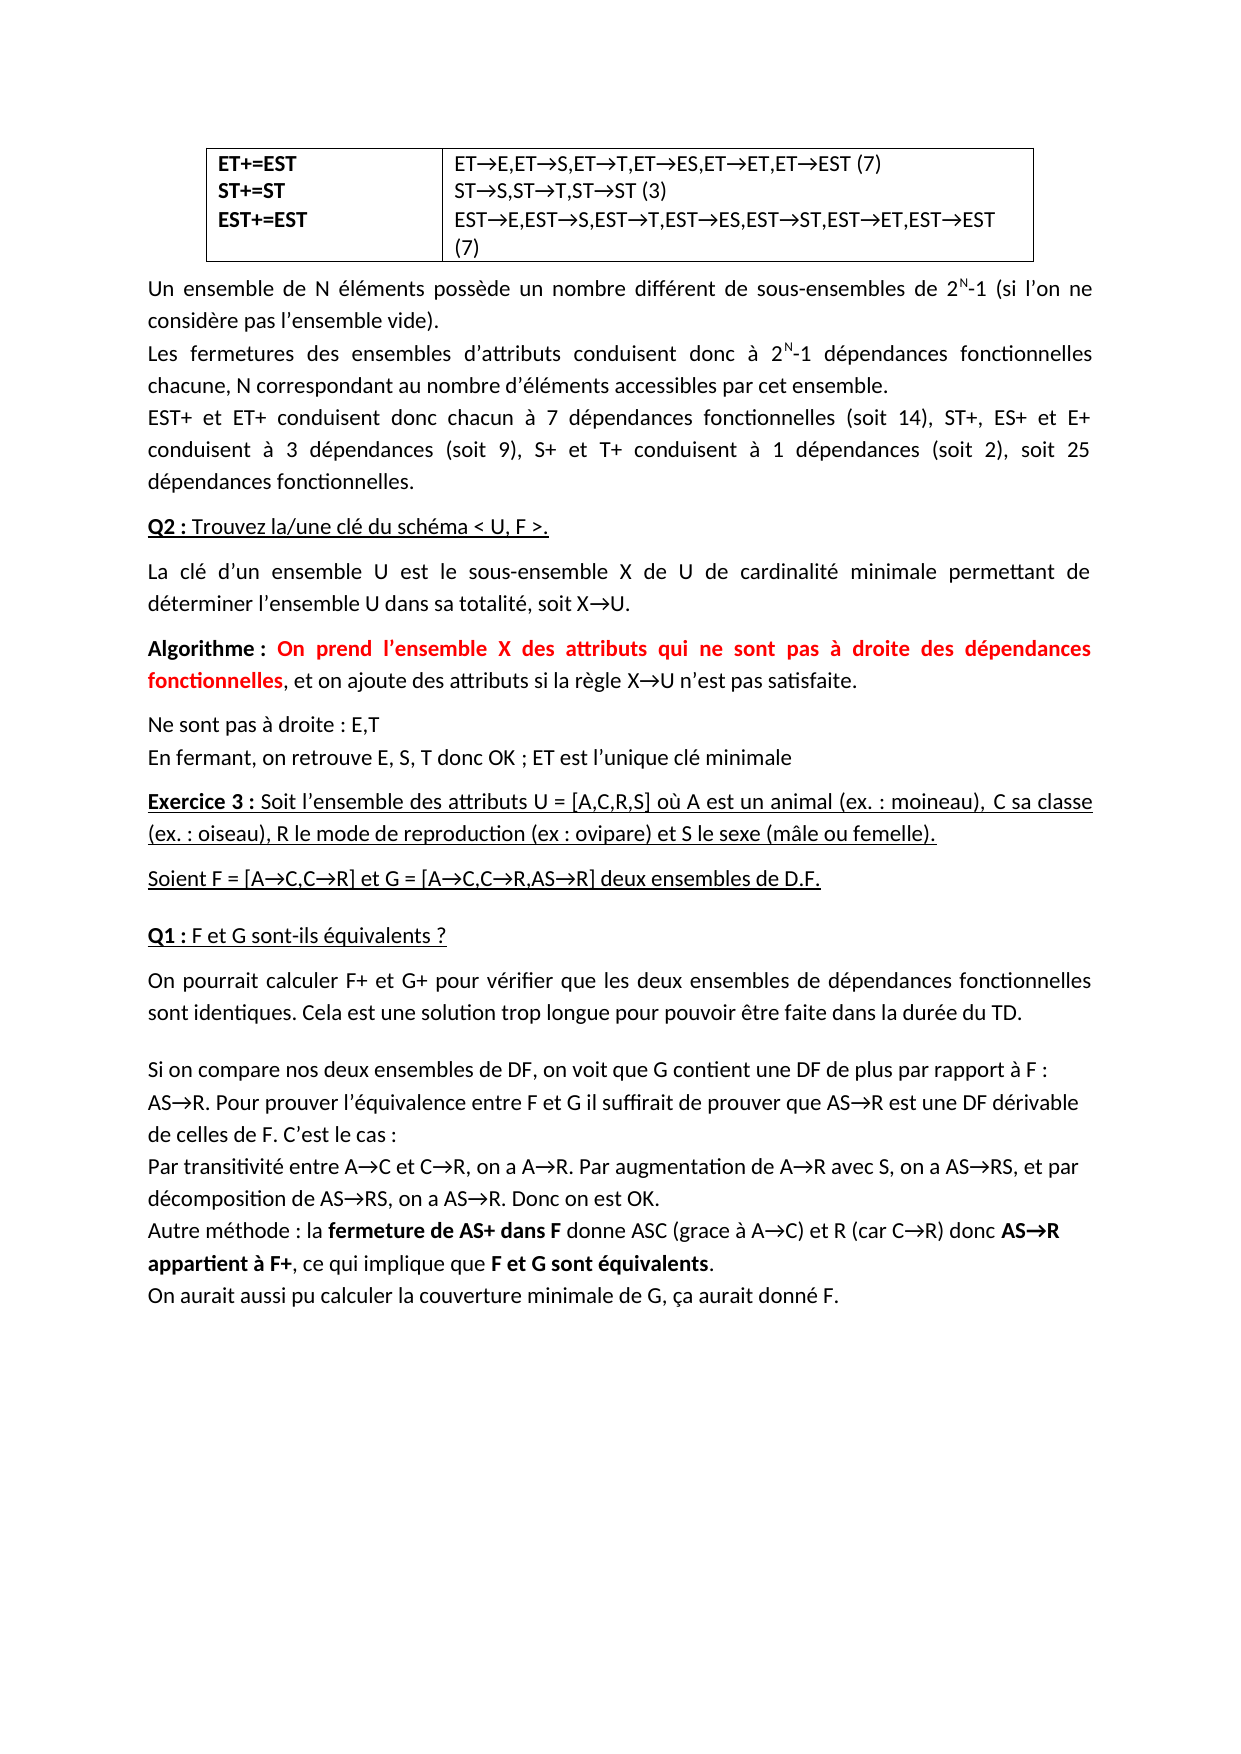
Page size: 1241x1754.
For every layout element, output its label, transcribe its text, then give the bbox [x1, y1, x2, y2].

text Algorithme : On prend l’ensemble X des attributs qui ne sont pas à droite des dépendances fonctionnelles, et on ajoute des attributs si la règle X→U n’est pas satisfaite. [148, 634, 1093, 694]
text La clé d’un ensemble U est le sous-ensemble X de U de cardinalité minimale permettant de déterminer l’ensemble U dans sa totalité, soit X→U. [148, 557, 1093, 617]
text Les fermetures des ensembles d’attributs conduisent donc à 2N-1 dépendances fonctionnelles chacune, N correspondant au nombre d’éléments accessibles par cet ensemble. [148, 339, 1093, 399]
text (ex. : oiseau), R le mode de reproduction (ex : ovipare) et S le sexe (mâle ou femelle). [148, 813, 1093, 848]
text Un ensemble de N éléments possède un nombre différent de sous-ensembles de 2N-1 (si l’on ne considère pas l’ensemble vide). [148, 274, 1093, 334]
text Ne sont pas à droite : E,T En fermant, on retrouve E, S, T donc OK ; ET est l’unique clé minimale [148, 711, 1093, 771]
text On pourrait calculer F+ et G+ pour vérifier que les deux ensembles de dépendances fonctionnelles sont identiques. Cela est une solution trop longue pour pouvoir être faite dans la durée du TD. [148, 966, 1093, 1026]
table_header ET→E,ET→S,ET→T,ET→ES,ET→ET,ET→EST (7) ST→S,ST→T,ST→ST (3) EST→E,EST→S,EST→T,EST→ES,EST→ST,EST→ET,EST→EST (7) [443, 149, 1033, 261]
text Si on compare nos deux ensembles de DF, on voit que G contient une DF de plus par rapport à F : AS→R. Pour prouver l’équivalence entre F et G il suffirait de prouver que AS→R est une DF dérivable de celles de F. C’est le cas : Par transitivité entre A→C et C→R, on a A→R. Par augmentation de A→R avec S, on a AS→RS, et par décomposition de AS→RS, on a AS→R. Donc on est OK. Autre méthode : la fermeture de AS+ dans F donne ASC (grace à A→C) et R (car C→R) donc AS→R appartient à F+, ce qui implique que F et G sont équivalents. On aurait aussi pu calculer la couverture minimale de G, ça aurait donné F. [148, 1056, 1093, 1309]
text EST+ et ET+ conduisent donc chacun à 7 dépendances fonctionnelles (soit 14), ST+, ES+ et E+ conduisent à 3 dépendances (soit 9), S+ et T+ conduisent à 1 dépendances (soit 2), soit 25 dépendances fonctionnelles. [148, 403, 1093, 495]
text Q1 : F et G sont-ils équivalents ? [148, 921, 1093, 949]
text Q2 : Trouvez la/une clé du schéma < U, F >. [148, 512, 1093, 540]
text Exercice 3 : Soit l’ensemble des attributs U = [A,C,R,S] où A est un animal (ex. : moineau), C sa classe [148, 787, 1093, 812]
table_header ET+=EST ST+=ST EST+=EST [207, 149, 442, 261]
text Soient F = [A→C,C→R] et G = [A→C,C→R,AS→R] deux ensembles de D.F. [148, 864, 1093, 892]
